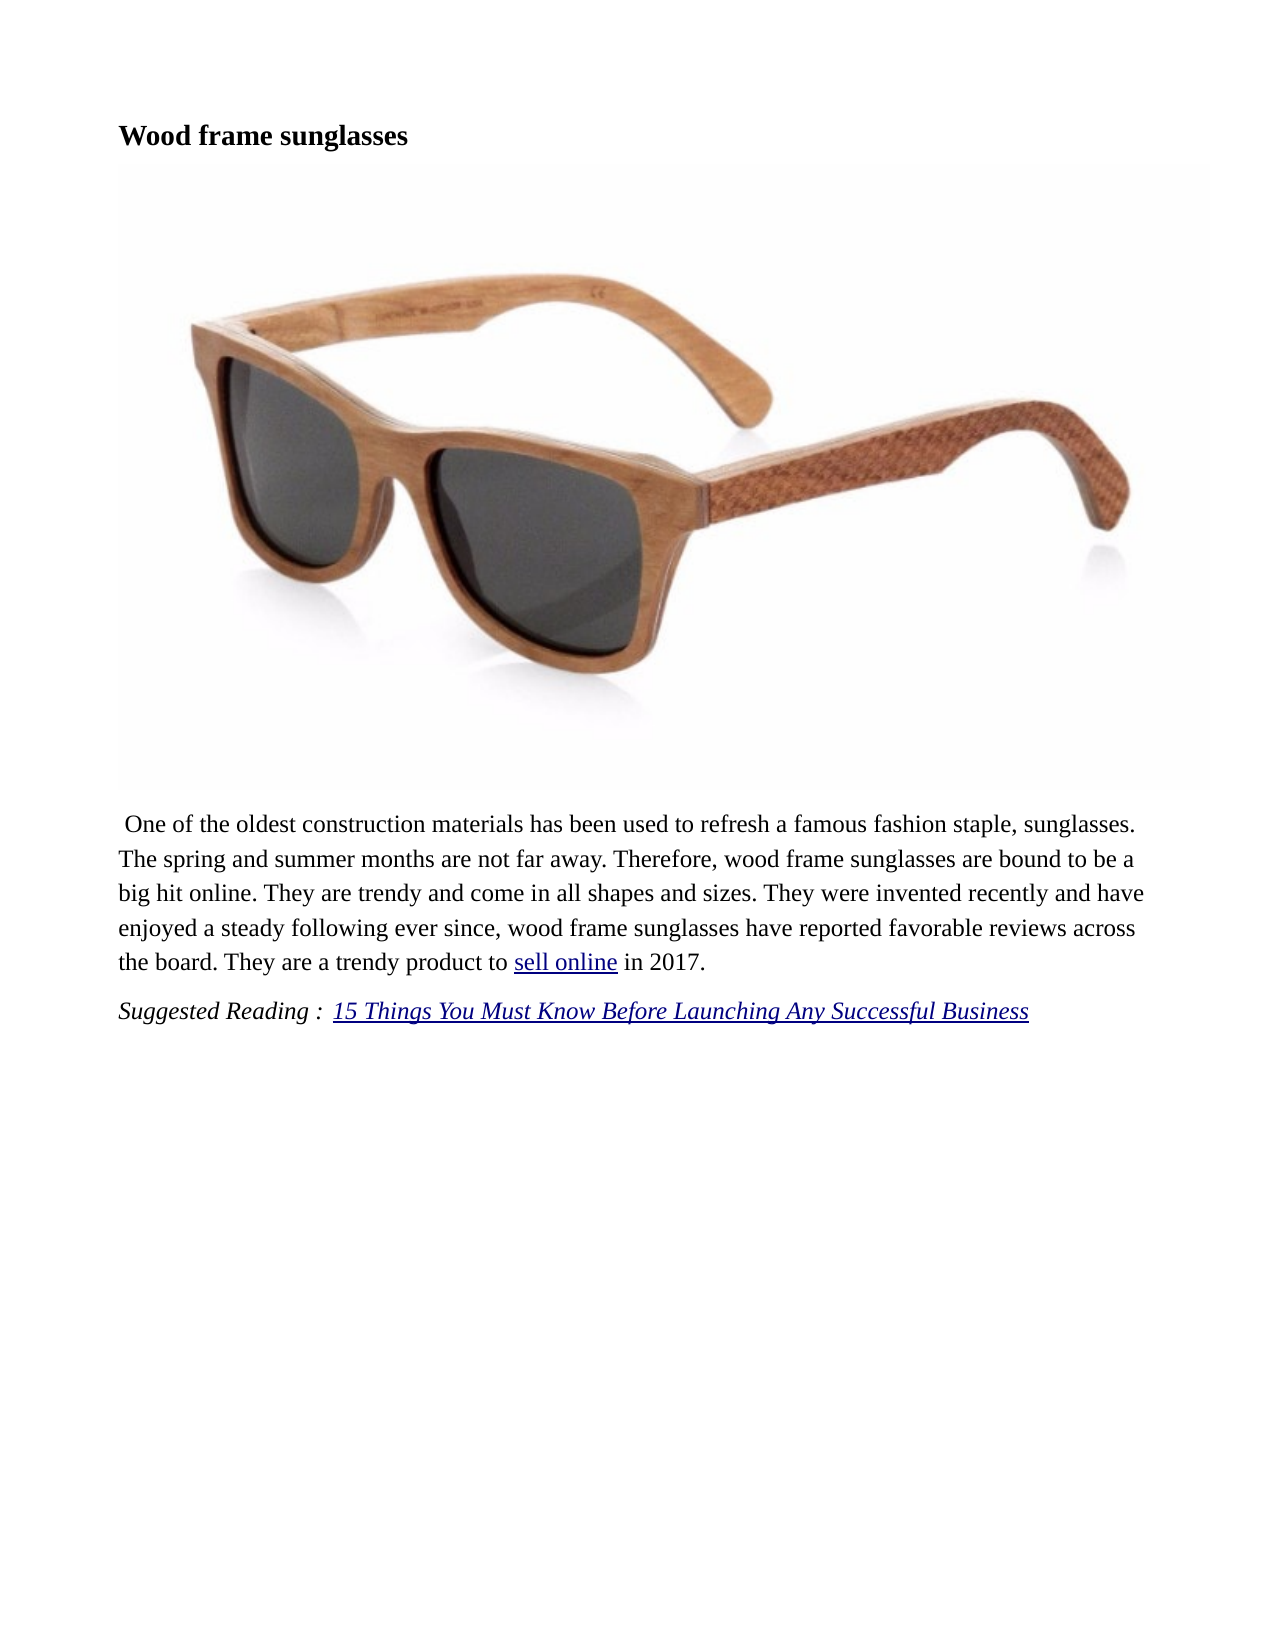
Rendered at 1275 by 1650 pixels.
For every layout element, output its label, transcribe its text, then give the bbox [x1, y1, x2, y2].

text Suggested Reading : 15 Things You Must Know Before Launching Any Successful Business [118, 996, 1157, 1025]
subtitle Wood frame sunglasses [118, 118, 1157, 152]
picture [118, 164, 1211, 790]
text One of the oldest construction materials has been used to refresh a famous fashion staple, sunglasses. The spring and summer months are not far away. Therefore, wood frame sunglasses are bound to be a big hit online. They are trendy and come in all shapes and sizes. They were invented recently and have enjoyed a steady following ever since, wood frame sunglasses have reported favorable reviews across the board. They are a trendy product to sell online in 2017. [118, 809, 1157, 976]
